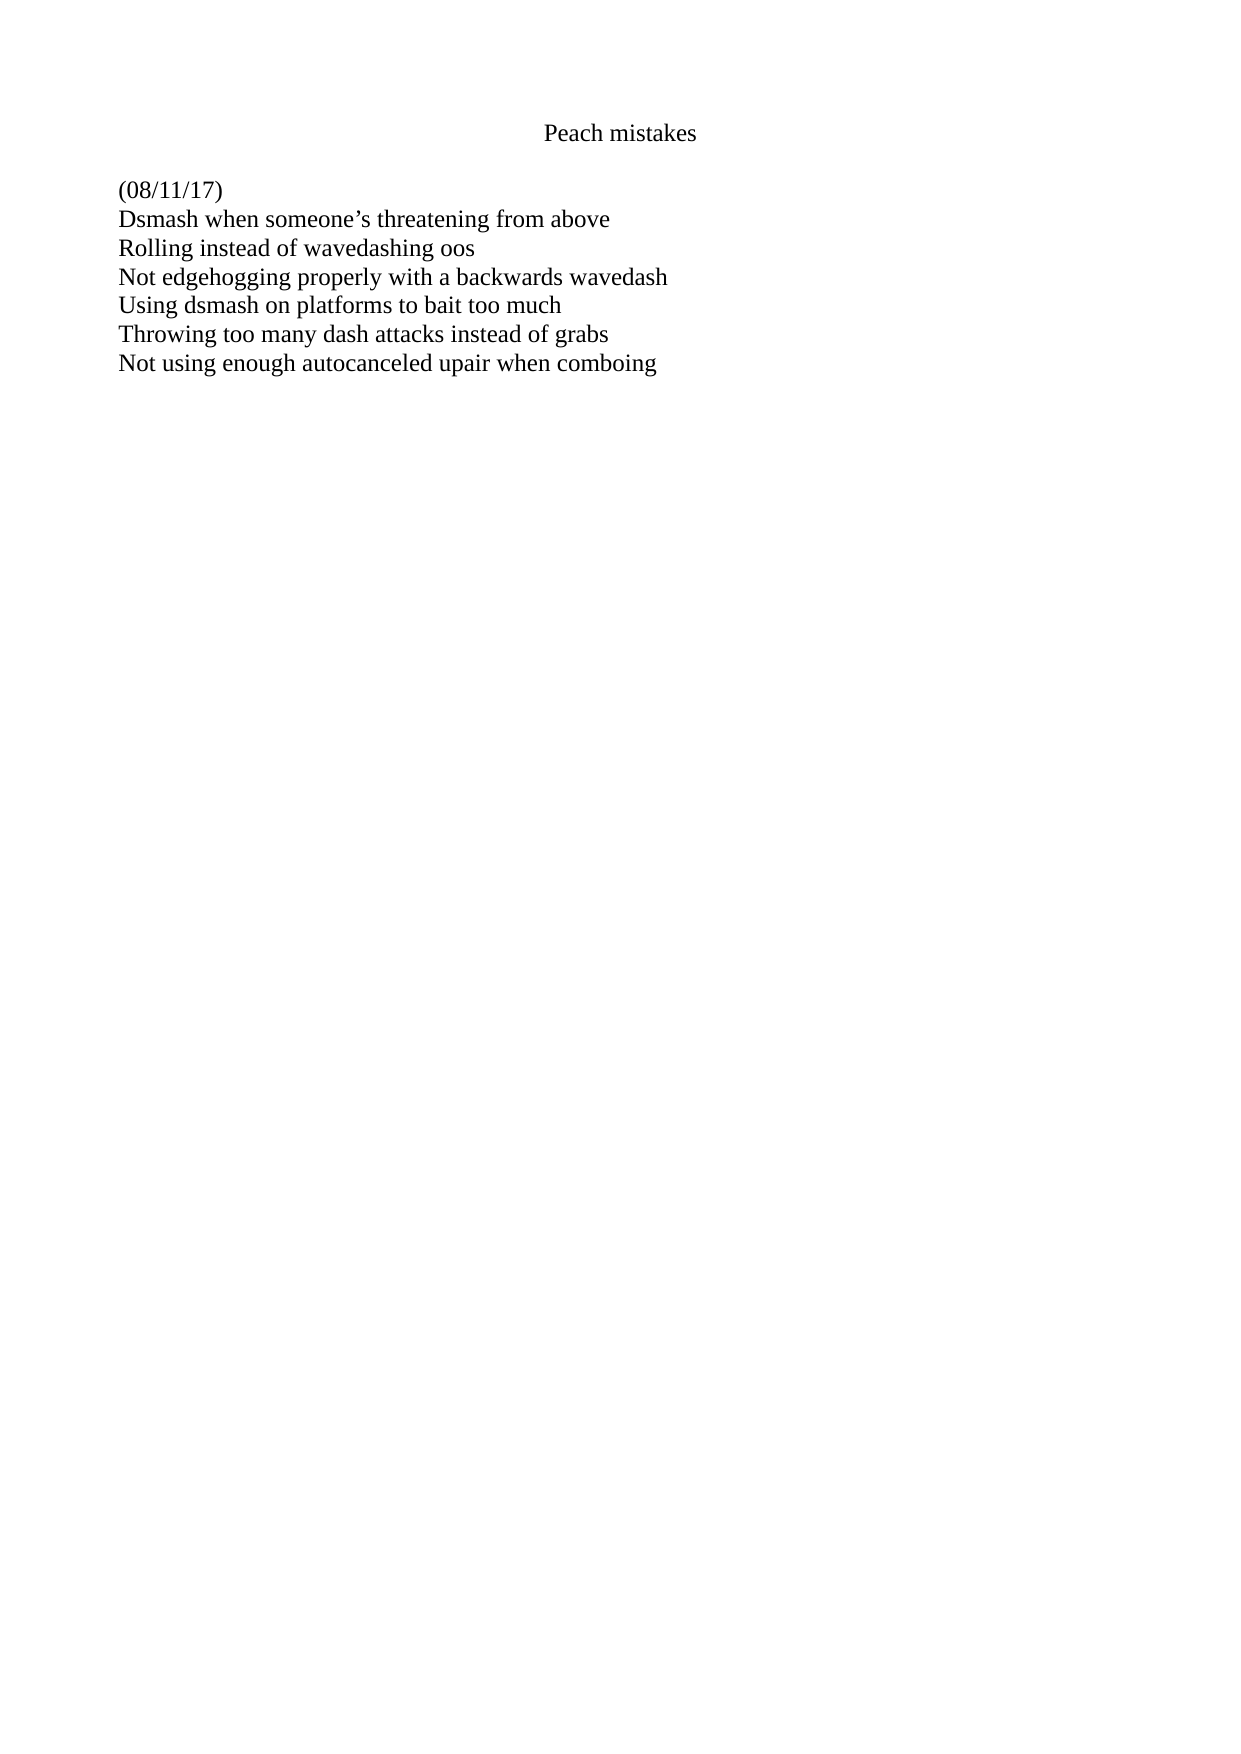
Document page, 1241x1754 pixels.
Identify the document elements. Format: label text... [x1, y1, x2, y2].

text Using dsmash on platforms to bait too much [118, 291, 1122, 319]
text Peach mistakes [118, 118, 1122, 147]
text Throwing too many dash attacks instead of grabs [118, 319, 1122, 348]
text Dsmash when someone’s threatening from above [118, 204, 1122, 233]
text Not using enough autocanceled upair when comboing [118, 348, 1122, 377]
text Not edgehogging properly with a backwards wavedash [118, 262, 1122, 291]
text (08/11/17) [118, 176, 1122, 204]
text Rolling instead of wavedashing oos [118, 233, 1122, 262]
